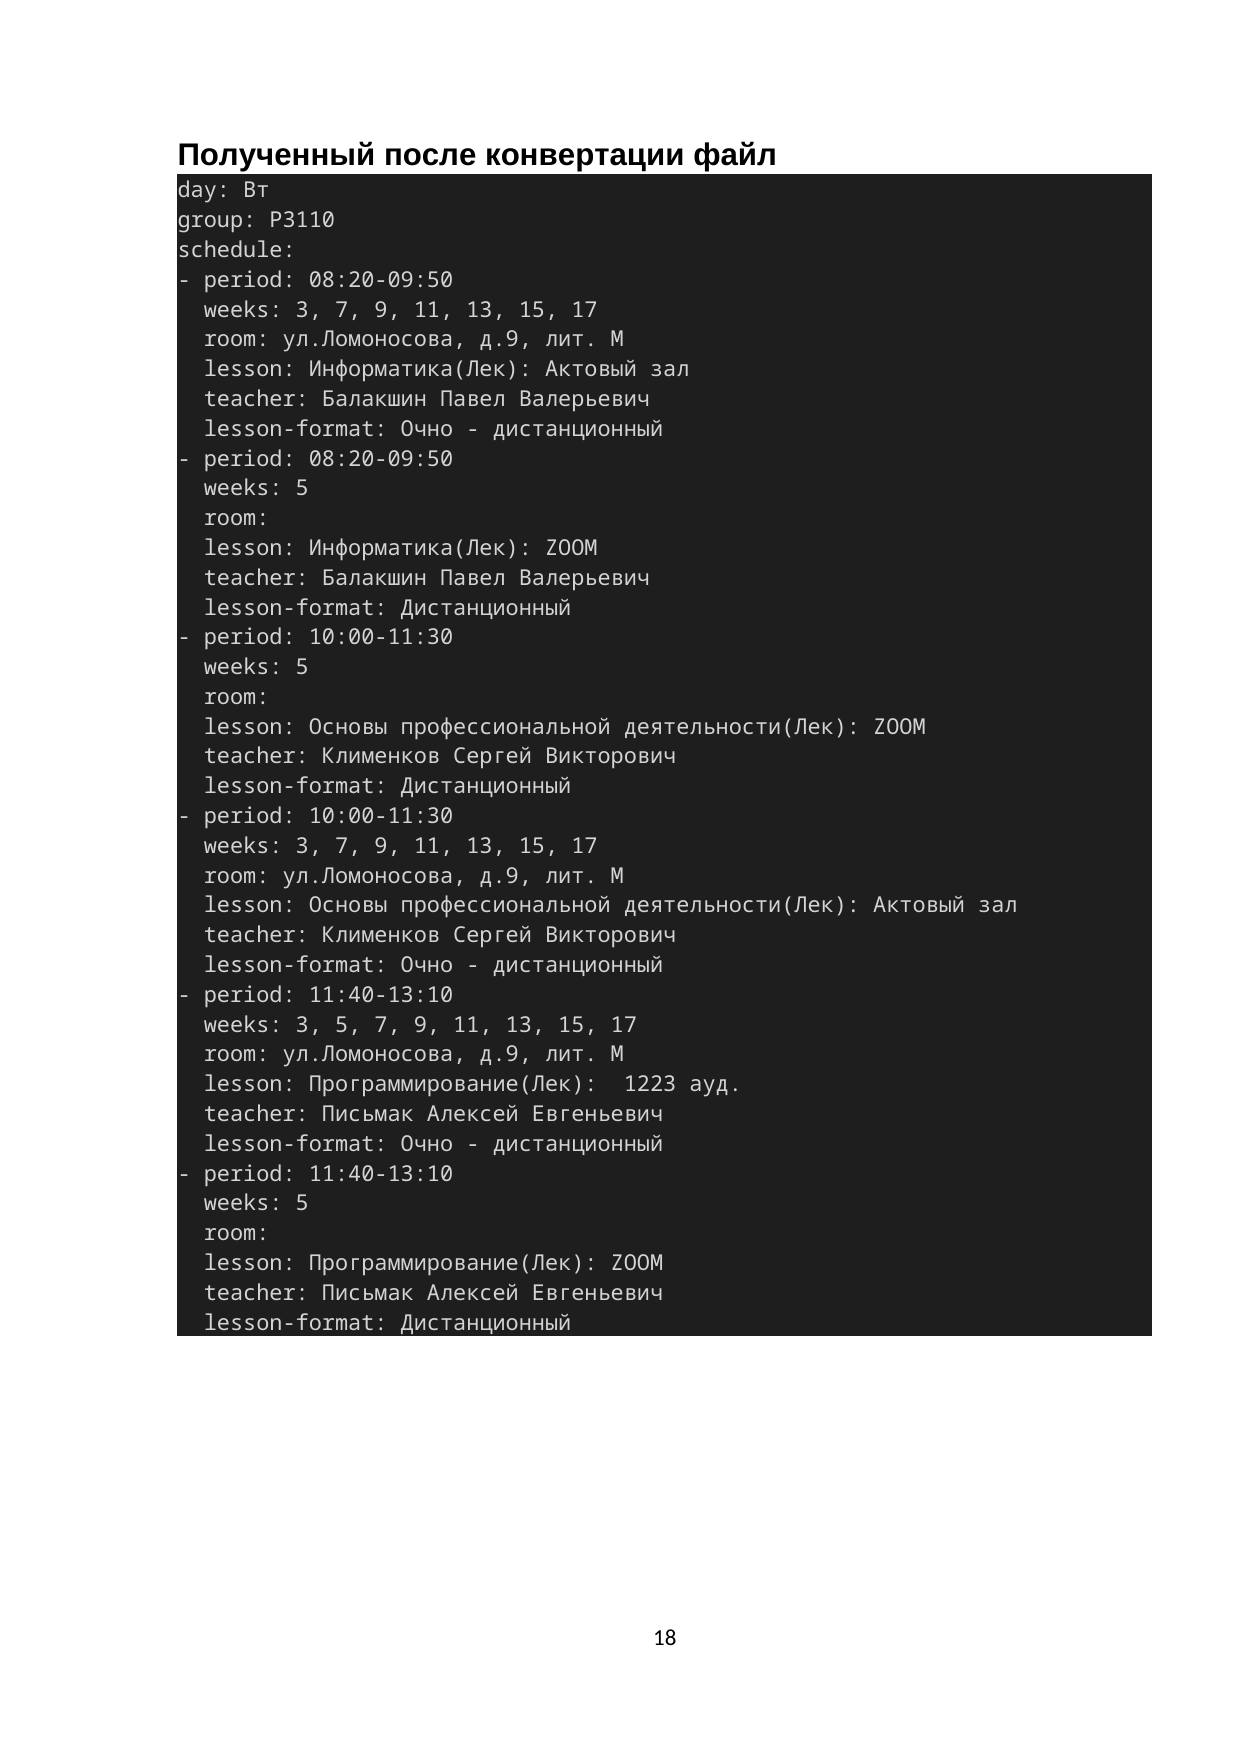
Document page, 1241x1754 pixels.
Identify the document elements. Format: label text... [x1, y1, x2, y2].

text lesson-format: Очно - дистанционный [177, 1128, 1152, 1157]
text room: [177, 681, 1152, 711]
text lesson-format: Очно - дистанционный [177, 413, 1152, 442]
text room: [177, 502, 1152, 532]
text day: Вт [177, 174, 1152, 204]
text teacher: Балакшин Павел Валерьевич [177, 562, 1152, 591]
text lesson-format: Дистанционный [177, 1306, 1152, 1336]
text lesson: Основы профессиональной деятельности(Лек): Актовый зал [177, 889, 1152, 919]
text weeks: 3, 7, 9, 11, 13, 15, 17 [177, 293, 1152, 323]
text teacher: Письмак Алексей Евгеньевич [177, 1098, 1152, 1128]
text - period: 10:00-11:30 [177, 800, 1152, 830]
text lesson: Программирование(Лек): 1223 ауд. [177, 1068, 1152, 1098]
text room: [177, 1217, 1152, 1247]
text - period: 11:40-13:10 [177, 1157, 1152, 1187]
subtitle Полученный после конвертации файл [177, 136, 1152, 172]
text lesson: Основы профессиональной деятельности(Лек): ZOOM [177, 711, 1152, 740]
text teacher: Клименков Сергей Викторович [177, 919, 1152, 949]
text lesson: Программирование(Лек): ZOOM [177, 1247, 1152, 1277]
text weeks: 3, 5, 7, 9, 11, 13, 15, 17 [177, 1008, 1152, 1038]
text lesson-format: Очно - дистанционный [177, 949, 1152, 979]
text - period: 08:20-09:50 [177, 442, 1152, 472]
text - period: 10:00-11:30 [177, 621, 1152, 651]
text lesson-format: Дистанционный [177, 770, 1152, 800]
text weeks: 5 [177, 472, 1152, 502]
text group: P3110 [177, 204, 1152, 234]
text lesson-format: Дистанционный [177, 591, 1152, 621]
text - period: 08:20-09:50 [177, 264, 1152, 293]
text schedule: [177, 234, 1152, 264]
text weeks: 5 [177, 1187, 1152, 1217]
text room: ул.Ломоносова, д.9, лит. М [177, 323, 1152, 353]
text teacher: Письмак Алексей Евгеньевич [177, 1277, 1152, 1306]
text room: ул.Ломоносова, д.9, лит. М [177, 1038, 1152, 1068]
text lesson: Информатика(Лек): ZOOM [177, 532, 1152, 562]
text room: ул.Ломоносова, д.9, лит. М [177, 859, 1152, 889]
text teacher: Балакшин Павел Валерьевич [177, 383, 1152, 413]
text weeks: 3, 7, 9, 11, 13, 15, 17 [177, 830, 1152, 859]
text lesson: Информатика(Лек): Актовый зал [177, 353, 1152, 383]
text - period: 11:40-13:10 [177, 979, 1152, 1008]
text weeks: 5 [177, 651, 1152, 681]
text teacher: Клименков Сергей Викторович [177, 740, 1152, 770]
